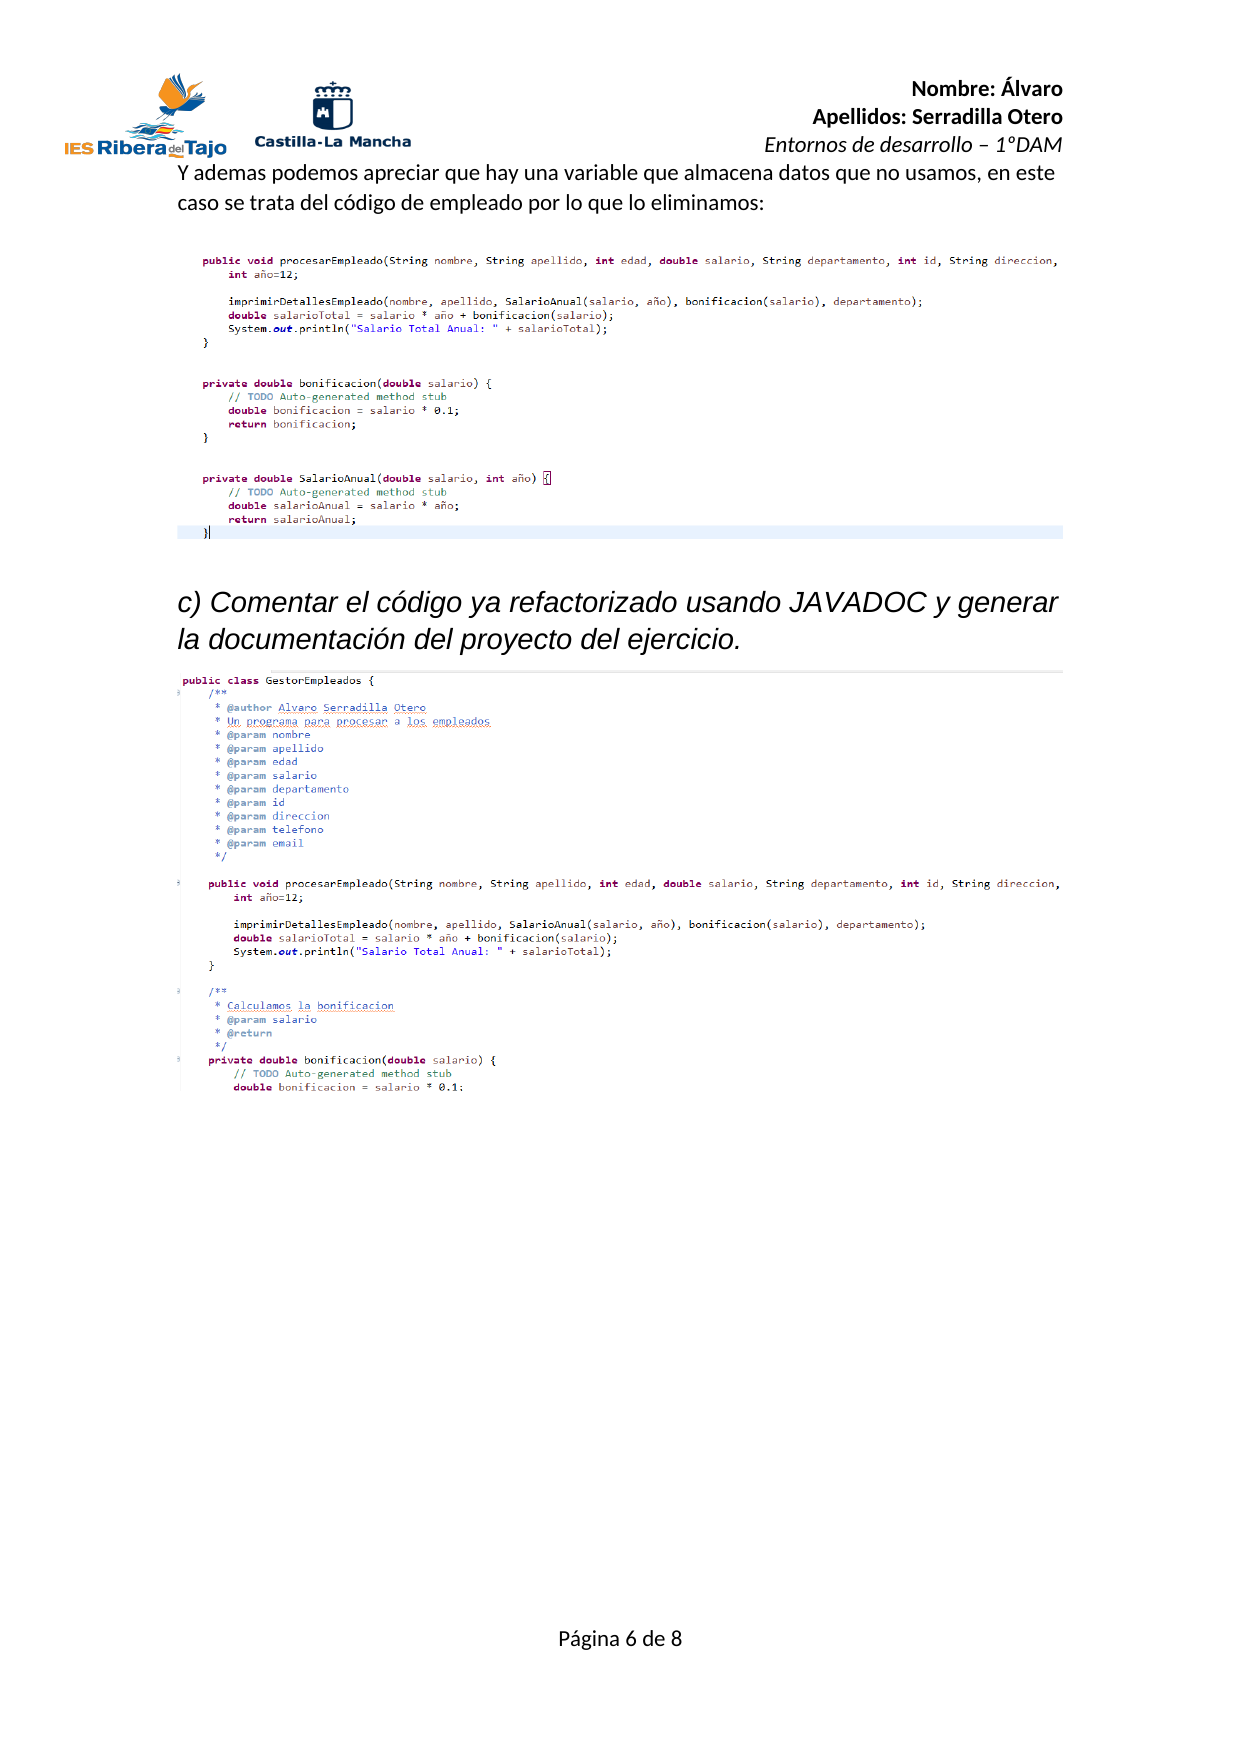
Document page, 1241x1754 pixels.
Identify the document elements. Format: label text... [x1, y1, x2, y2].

picture [177, 226, 1063, 541]
text c) Comentar el código ya refactorizado usando JAVADOC y generar la documentación del proyecto del ejercicio. [177, 586, 1063, 655]
text Y ademas podemos apreciar que hay una variable que almacena datos que no usamos, en este caso se trata del código de empleado por lo que lo eliminamos: [177, 158, 1063, 216]
picture [65, 73, 227, 158]
picture [233, 73, 432, 158]
picture [177, 670, 1063, 1091]
